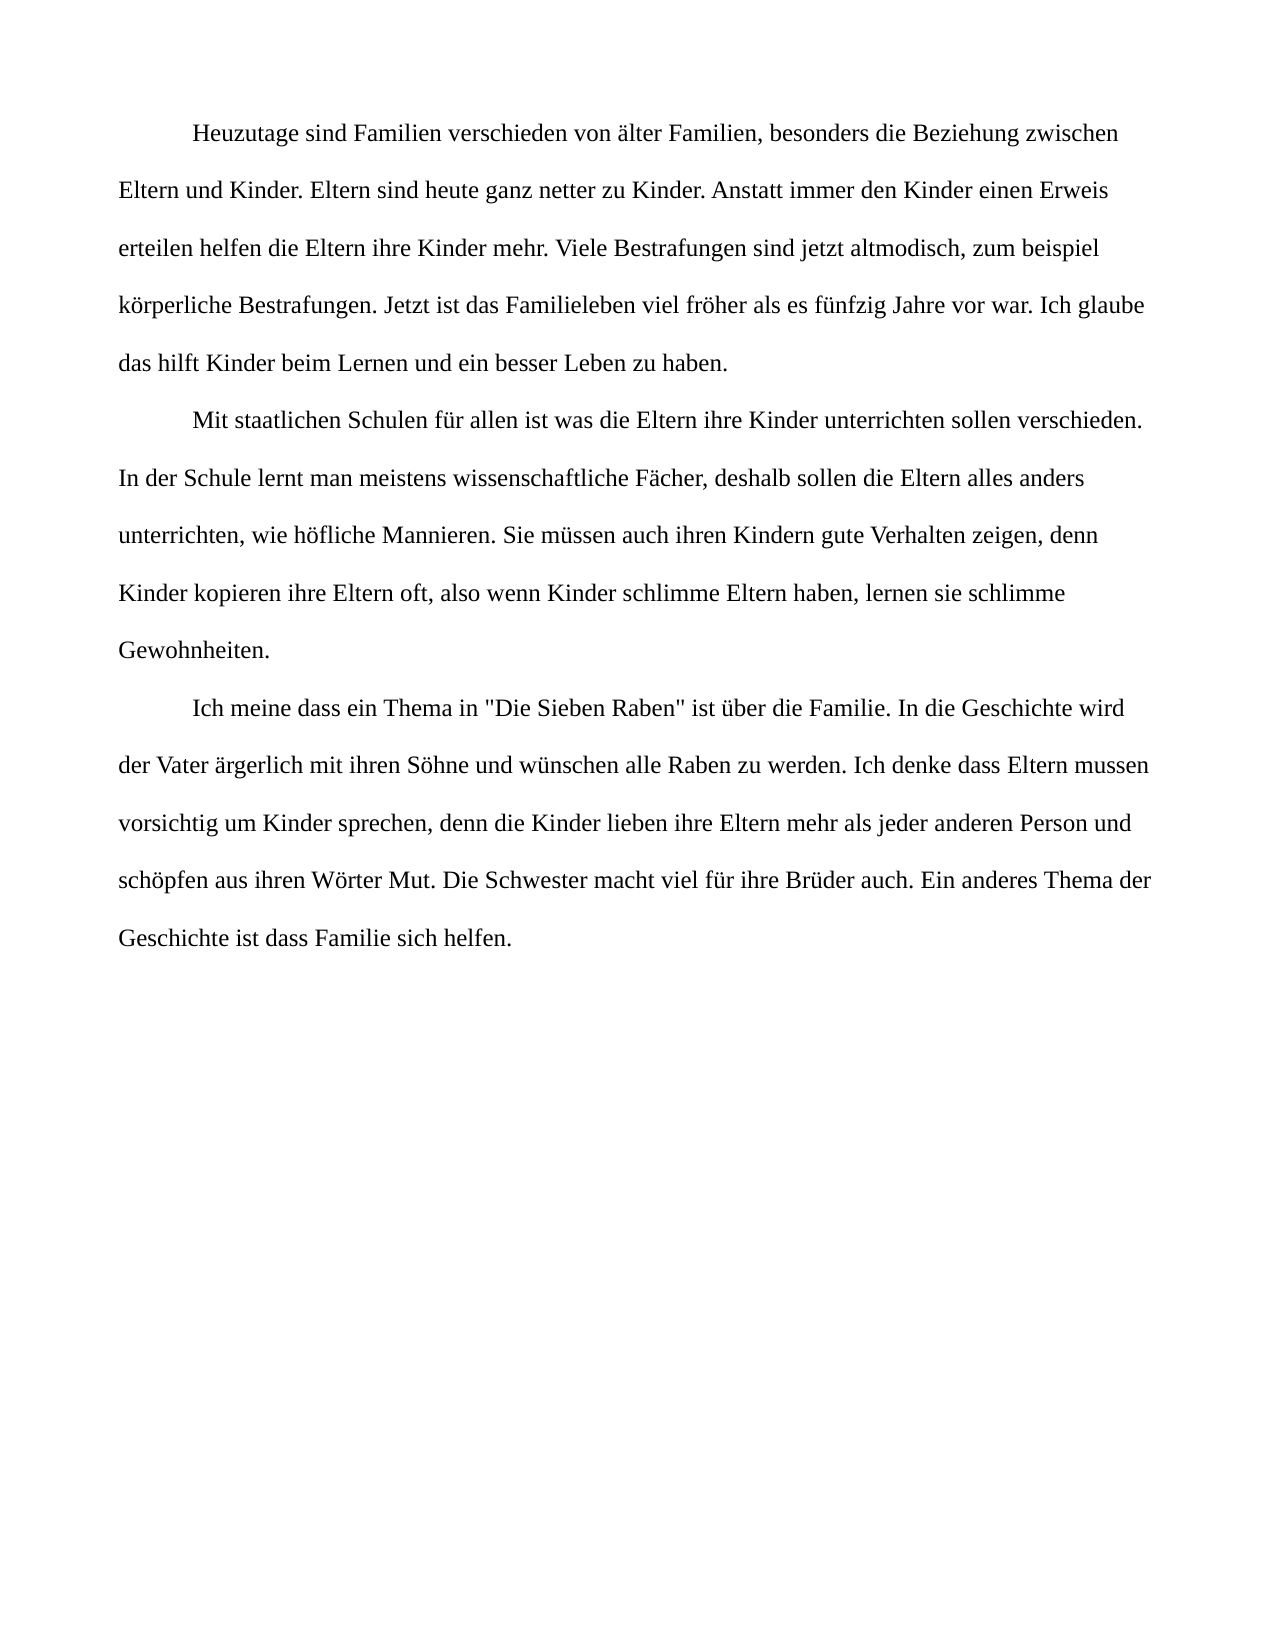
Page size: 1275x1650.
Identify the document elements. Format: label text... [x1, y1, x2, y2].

text Heuzutage sind Familien verschieden von älter Familien, besonders die Beziehung zwischen Eltern und Kinder. Eltern sind heute ganz netter zu Kinder. Anstatt immer den Kinder einen Erweis erteilen helfen die Eltern ihre Kinder mehr. Viele Bestrafungen sind jetzt altmodisch, zum beispiel körperliche Bestrafungen. Jetzt ist das Familieleben viel fröher als es fünfzig Jahre vor war. Ich glaube das hilft Kinder beim Lernen und ein besser Leben zu haben. [118, 118, 1157, 377]
text Mit staatlichen Schulen für allen ist was die Eltern ihre Kinder unterrichten sollen verschieden. In der Schule lernt man meistens wissenschaftliche Fächer, deshalb sollen die Eltern alles anders unterrichten, wie höfliche Mannieren. Sie müssen auch ihren Kindern gute Verhalten zeigen, denn Kinder kopieren ihre Eltern oft, also wenn Kinder schlimme Eltern haben, lernen sie schlimme Gewohnheiten. [118, 406, 1157, 664]
text Ich meine dass ein Thema in "Die Sieben Raben" ist über die Familie. In die Geschichte wird der Vater ärgerlich mit ihren Söhne und wünschen alle Raben zu werden. Ich denke dass Eltern mussen vorsichtig um Kinder sprechen, denn die Kinder lieben ihre Eltern mehr als jeder anderen Person und schöpfen aus ihren Wörter Mut. Die Schwester macht viel für ihre Brüder auch. Ein anderes Thema der Geschichte ist dass Familie sich helfen. [118, 693, 1157, 952]
